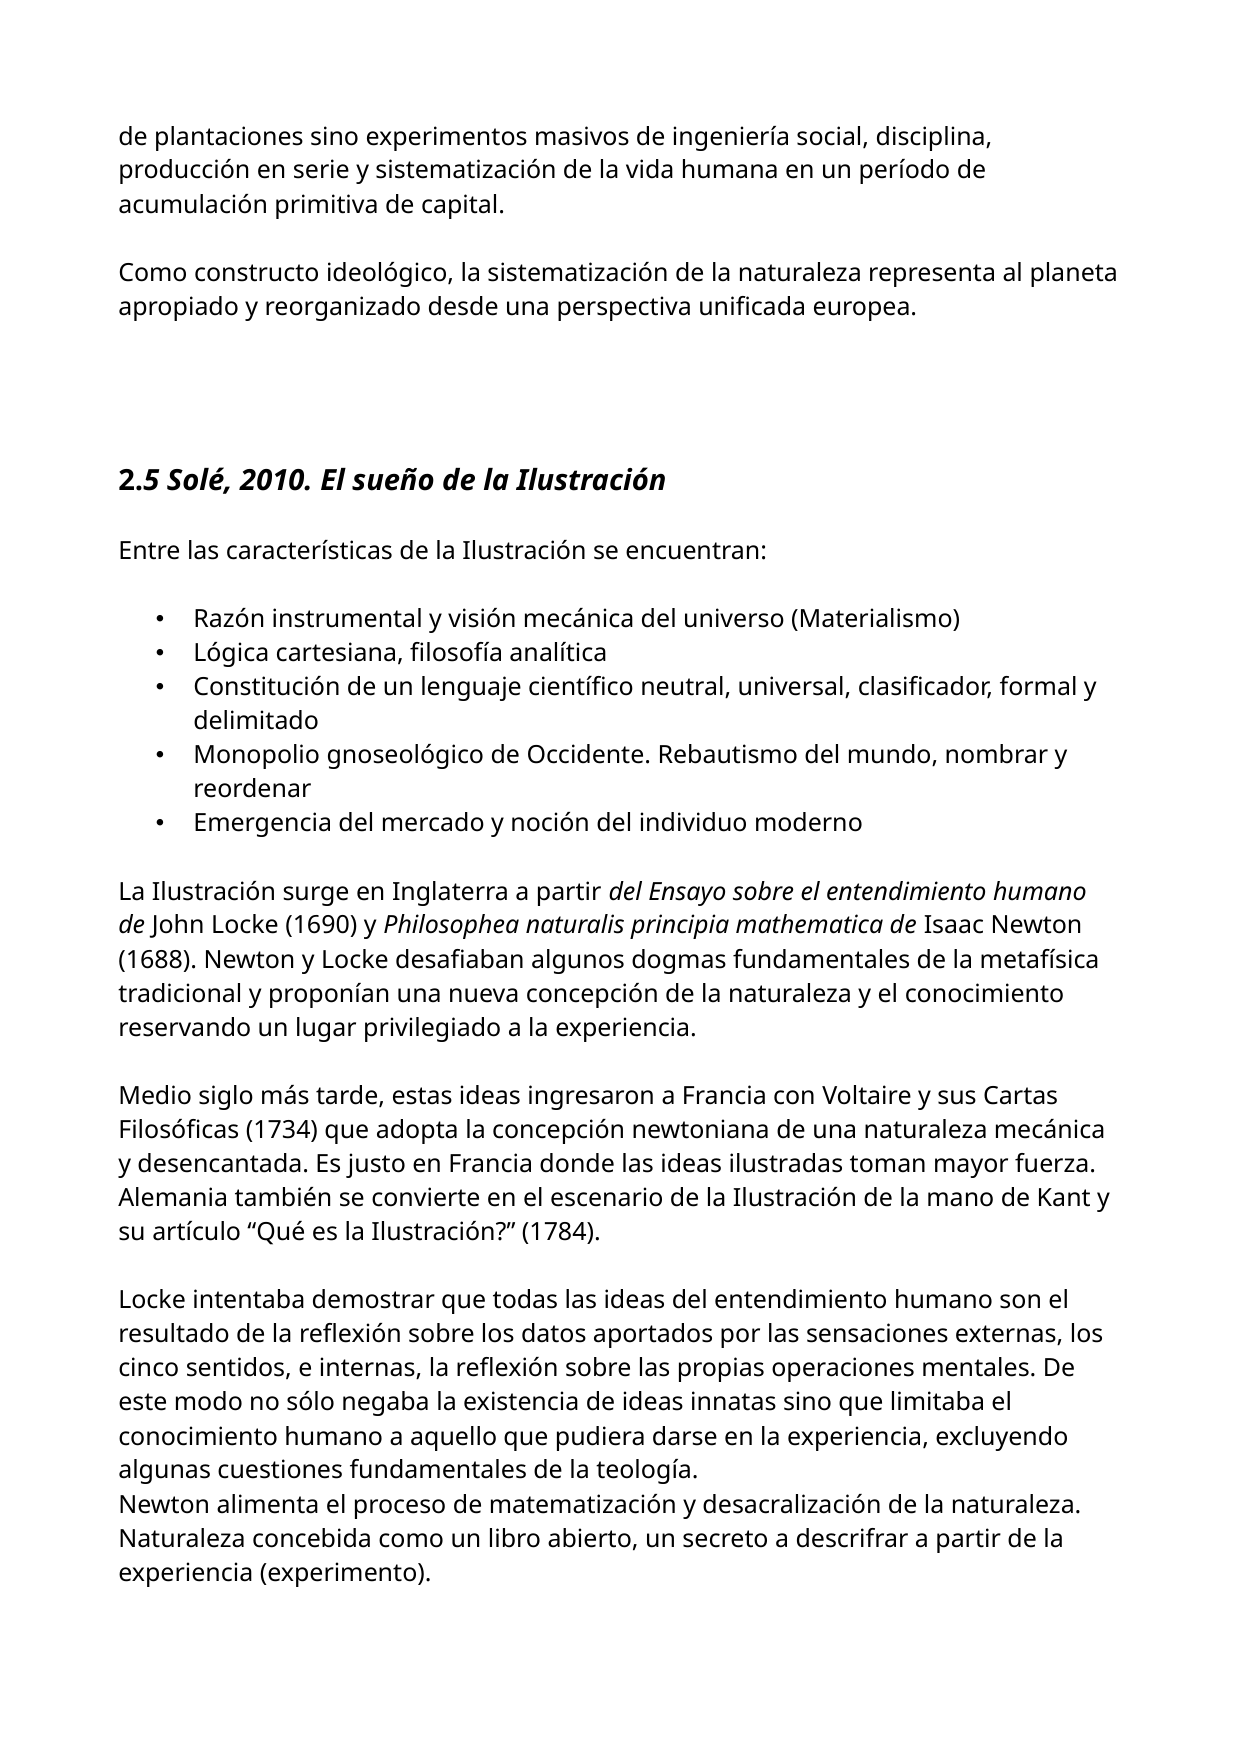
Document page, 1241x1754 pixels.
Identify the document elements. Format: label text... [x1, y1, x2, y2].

list Emergencia del mercado y noción del individuo moderno [156, 805, 1122, 839]
text La Ilustración surge en Inglaterra a partir del Ensayo sobre el entendimiento humano de John Locke (1690) y Philosophea naturalis principia mathematica de Isaac Newton (1688). Newton y Locke desafiaban algunos dogmas fundamentales de la metafísica tradicional y proponían una nueva concepción de la naturaleza y el conocimiento reservando un lugar privilegiado a la experiencia. [118, 873, 1122, 1043]
text 2.5 Solé, 2010. El sueño de la Ilustración [118, 459, 1122, 498]
text Como constructo ideológico, la sistematización de la naturaleza representa al planeta apropiado y reorganizado desde una perspectiva unificada europea. [118, 254, 1122, 322]
list Lógica cartesiana, filosofía analítica [156, 635, 1122, 669]
list Monopolio gnoseológico de Occidente. Rebautismo del mundo, nombrar y reordenar [156, 737, 1122, 805]
list Constitución de un lenguaje científico neutral, universal, clasificador, formal y delimitado [156, 669, 1122, 737]
list Razón instrumental y visión mecánica del universo (Materialismo) [156, 601, 1122, 635]
text Medio siglo más tarde, estas ideas ingresaron a Francia con Voltaire y sus Cartas Filosóficas (1734) que adopta la concepción newtoniana de una naturaleza mecánica y desencantada. Es justo en Francia donde las ideas ilustradas toman mayor fuerza. Alemania también se convierte en el escenario de la Ilustración de la mano de Kant y su artículo “Qué es la Ilustración?” (1784). [118, 1043, 1122, 1248]
text Newton alimenta el proceso de matematización y desacralización de la naturaleza. Naturaleza concebida como un libro abierto, un secreto a descrifrar a partir de la experiencia (experimento). [118, 1486, 1122, 1588]
text Locke intentaba demostrar que todas las ideas del entendimiento humano son el resultado de la reflexión sobre los datos aportados por las sensaciones externas, los cinco sentidos, e internas, la reflexión sobre las propias operaciones mentales. De este modo no sólo negaba la existencia de ideas innatas sino que limitaba el conocimiento humano a aquello que pudiera darse en la experiencia, excluyendo algunas cuestiones fundamentales de la teología. [118, 1248, 1122, 1486]
text Entre las características de la Ilustración se encuentran: [118, 532, 1122, 567]
text de plantaciones sino experimentos masivos de ingeniería social, disciplina, producción en serie y sistematización de la vida humana en un período de acumulación primitiva de capital. [118, 118, 1122, 220]
